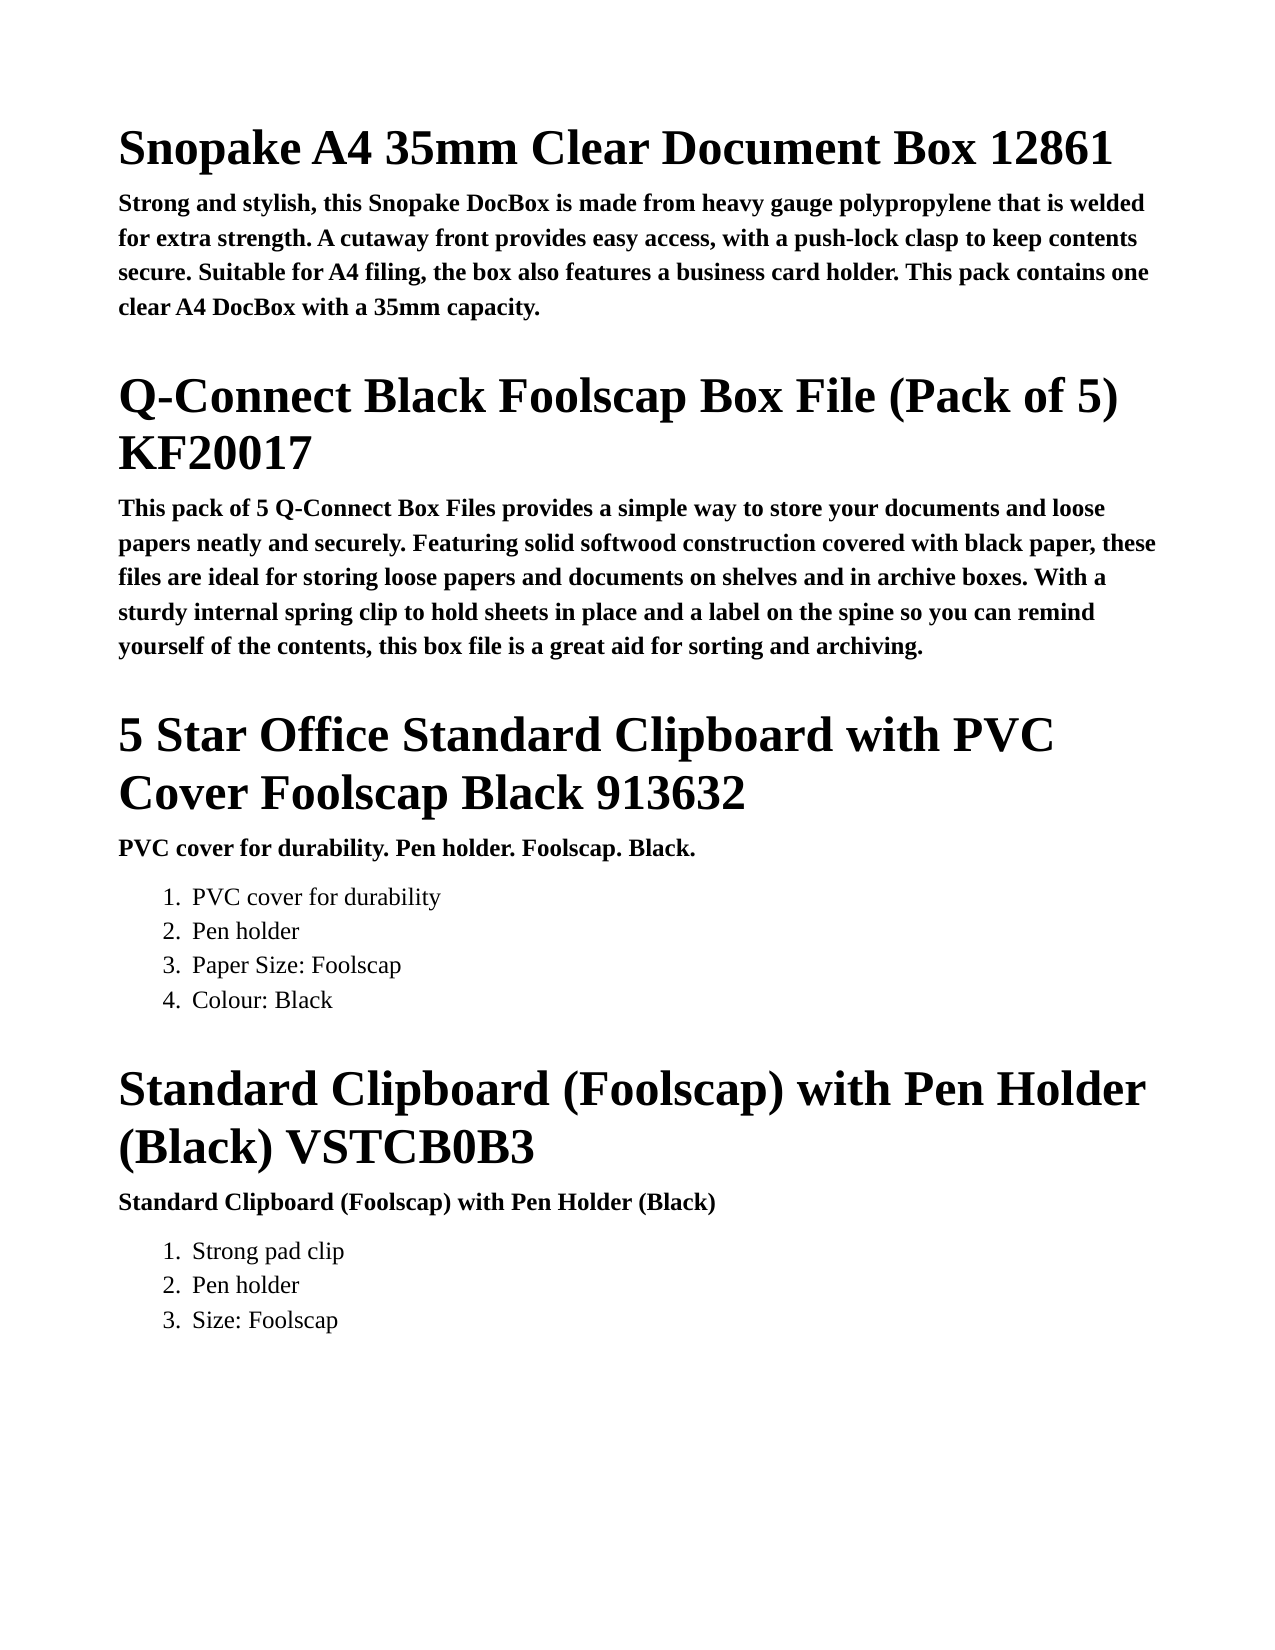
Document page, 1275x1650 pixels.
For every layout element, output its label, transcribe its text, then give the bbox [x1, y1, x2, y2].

text Standard Clipboard (Foolscap) with Pen Holder (Black) [118, 1187, 1157, 1215]
text PVC cover for durability. Pen holder. Foolscap. Black. [118, 833, 1157, 861]
subtitle Q-Connect Black Foolscap Box File (Pack of 5) KF20017 [118, 366, 1157, 481]
text Strong and stylish, this Snopake DocBox is made from heavy gauge polypropylene that is welded for extra strength. A cutaway front provides easy access, with a push-lock clasp to keep contents secure. Suitable for A4 filing, the box also features a business card holder. This pack contains one clear A4 DocBox with a 35mm capacity. [118, 188, 1157, 320]
list Colour: Black [162, 985, 1157, 1014]
subtitle 5 Star Office Standard Clipboard with PVC Cover Foolscap Black 913632 [118, 705, 1157, 820]
text This pack of 5 Q-Connect Box Files provides a simple way to store your documents and loose papers neatly and securely. Featuring solid softwood construction covered with black paper, these files are ideal for storing loose papers and documents on shelves and in archive boxes. With a sturdy internal spring clip to hold sheets in place and a label on the spine so you can remind yourself of the contents, this box file is a great aid for sorting and archiving. [118, 493, 1157, 660]
list Paper Size: Foolscap [162, 951, 1157, 979]
subtitle Snopake A4 35mm Clear Document Box 12861 [118, 118, 1157, 176]
list Strong pad clip [162, 1236, 1157, 1264]
list Pen holder [162, 916, 1157, 945]
list Pen holder [162, 1270, 1157, 1299]
list PVC cover for durability [162, 882, 1157, 910]
subtitle Standard Clipboard (Foolscap) with Pen Holder (Black) VSTCB0B3 [118, 1059, 1157, 1174]
list Size: Foolscap [162, 1305, 1157, 1333]
